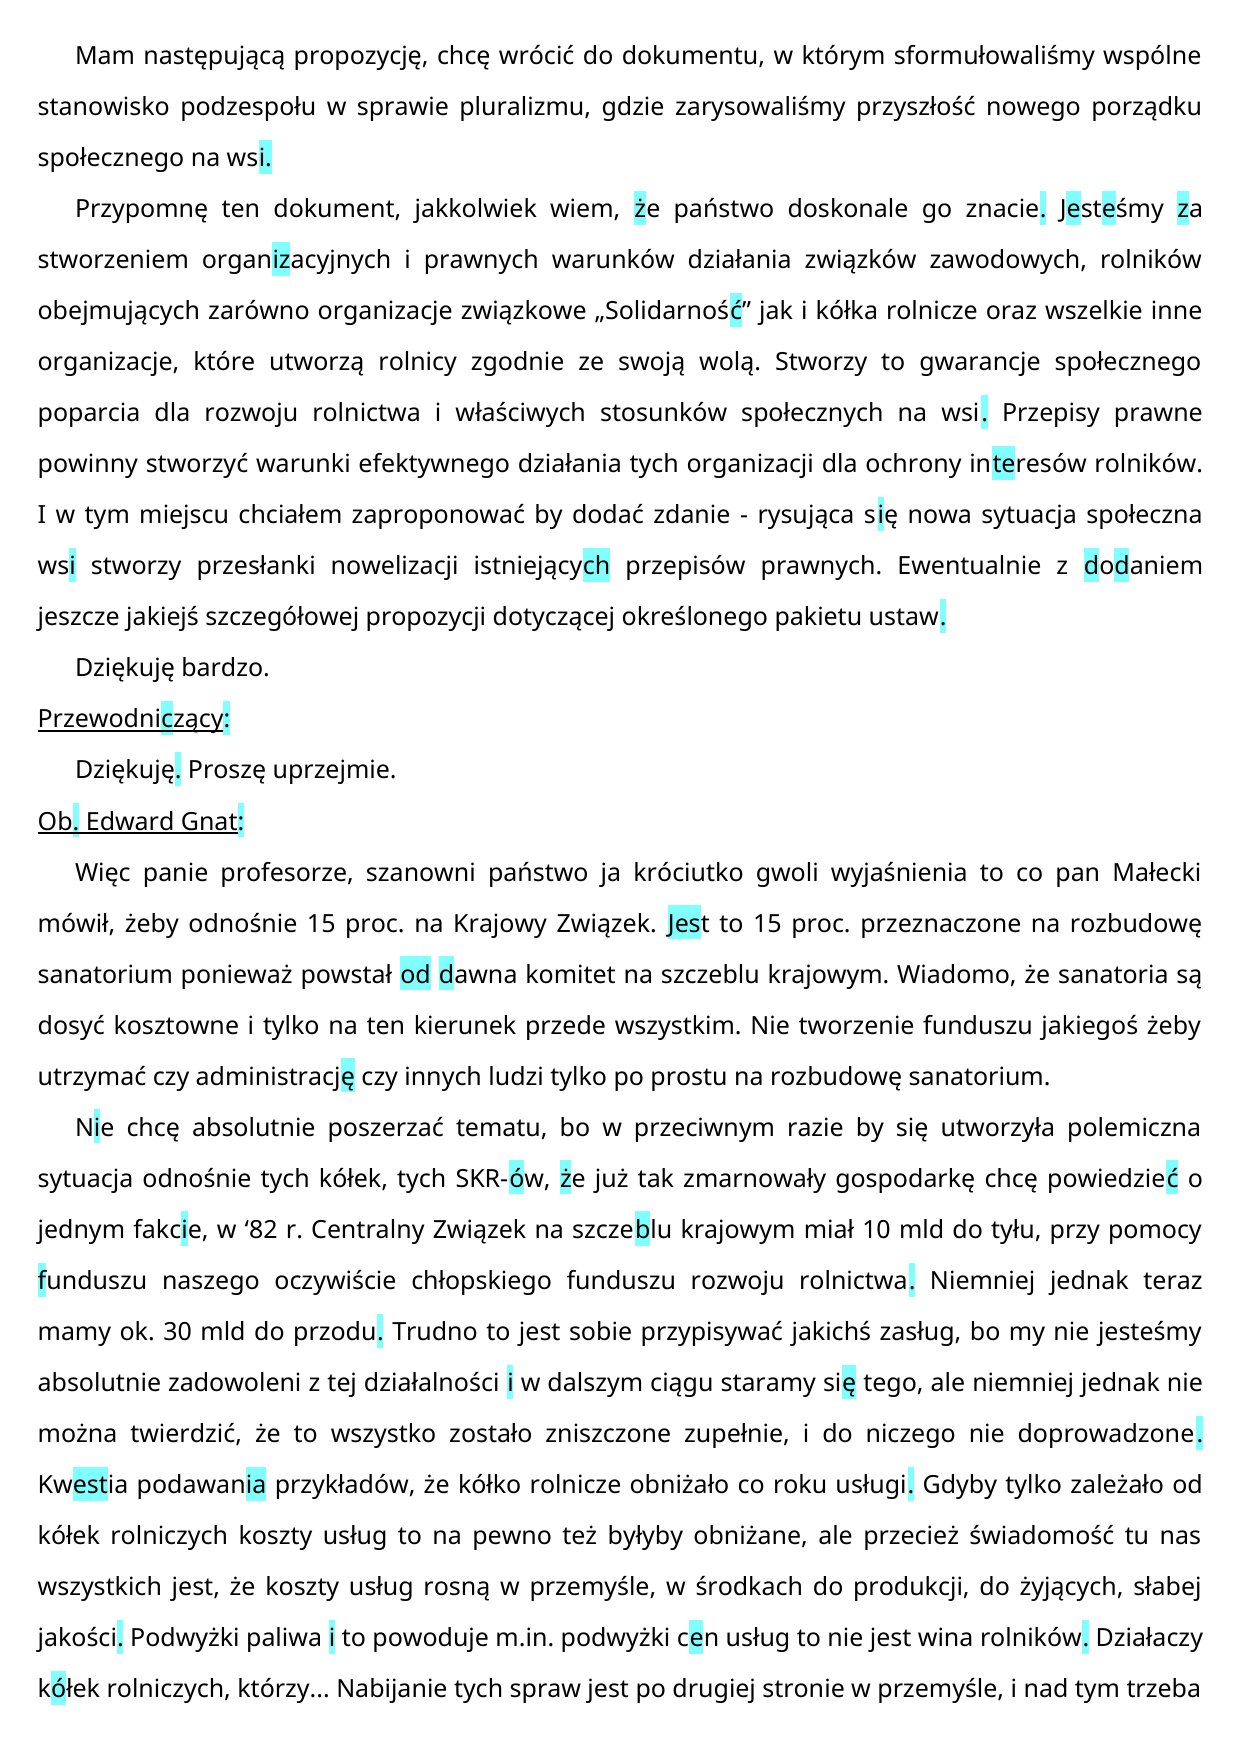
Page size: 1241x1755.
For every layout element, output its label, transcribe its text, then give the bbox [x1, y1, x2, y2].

text Przypomnę ten dokument, jakkolwiek wiem, że państwo doskonale go znacie. Jesteśmy za stworzeniem organizacyjnych i prawnych warunków działania związków zawodowych, rolników obejmujących zarówno organizacje związkowe „Solidarność” jak i kółka rolnicze oraz wszelkie inne organizacje, które utworzą rolnicy zgodnie ze swoją wolą. Stworzy to gwarancje społecznego poparcia dla rozwoju rolnictwa i właściwych stosunków społecznych na wsi. Przepisy prawne powinny stworzyć warunki efektywnego działania tych organizacji dla ochrony interesów rolników. I w tym miejscu chciałem zaproponować by dodać zdanie - rysująca się nowa sytuacja społeczna wsi stworzy przesłanki nowelizacji istniejących przepisów prawnych. Ewentualnie z dodaniem jeszcze jakiejś szczegółowej propozycji dotyczącej określonego pakietu ustaw. [37, 191, 1203, 633]
text Mam następującą propozycję, chcę wrócić do dokumentu, w którym sformułowaliśmy wspólne stanowisko podzespołu w sprawie pluralizmu, gdzie zarysowaliśmy przyszłość nowego porządku społecznego na wsi. [37, 37, 1203, 174]
text Ob. Edward Gnat: [37, 803, 1203, 837]
text Nie chcę absolutnie poszerzać tematu, bo w przeciwnym razie by się utworzyła polemiczna sytuacja odnośnie tych kółek, tych SKR-ów, że już tak zmarnowały gospodarkę chcę powiedzieć o jednym fakcie, w ‘82 r. Centralny Związek na szczeblu krajowym miał 10 mld do tyłu, przy pomocy funduszu naszego oczywiście chłopskiego funduszu rozwoju rolnictwa. Niemniej jednak teraz mamy ok. 30 mld do przodu. Trudno to jest sobie przypisywać jakichś zasług, bo my nie jesteśmy absolutnie zadowoleni z tej działalności i w dalszym ciągu staramy się tego, ale niemniej jednak nie można twierdzić, że to wszystko zostało zniszczone zupełnie, i do niczego nie doprowadzone. Kwestia podawania przykładów, że kółko rolnicze obniżało co roku usługi. Gdyby tylko zależało od kółek rolniczych koszty usług to na pewno też byłyby obniżane, ale przecież świadomość tu nas wszystkich jest, że koszty usług rosną w przemyśle, w środkach do produkcji, do żyjących, słabej jakości. Podwyżki paliwa i to powoduje m.in. podwyżki cen usług to nie jest wina rolników. Działaczy kółek rolniczych, którzy... Nabijanie tych spraw jest po drugiej stronie w przemyśle, i nad tym trzeba [37, 1109, 1203, 1705]
text Więc panie profesorze, szanowni państwo ja króciutko gwoli wyjaśnienia to co pan Małecki mówił, żeby odnośnie 15 proc. na Krajowy Związek. Jest to 15 proc. przeznaczone na rozbudowę sanatorium ponieważ powstał od dawna komitet na szczeblu krajowym. Wiadomo, że sanatoria są dosyć kosztowne i tylko na ten kierunek przede wszystkim. Nie tworzenie funduszu jakiegoś żeby utrzymać czy administrację czy innych ludzi tylko po prostu na rozbudowę sanatorium. [37, 854, 1203, 1092]
text Przewodniczący: [37, 701, 1203, 735]
text Dziękuję bardzo. [37, 650, 1203, 684]
text Dziękuję. Proszę uprzejmie. [37, 752, 1203, 786]
